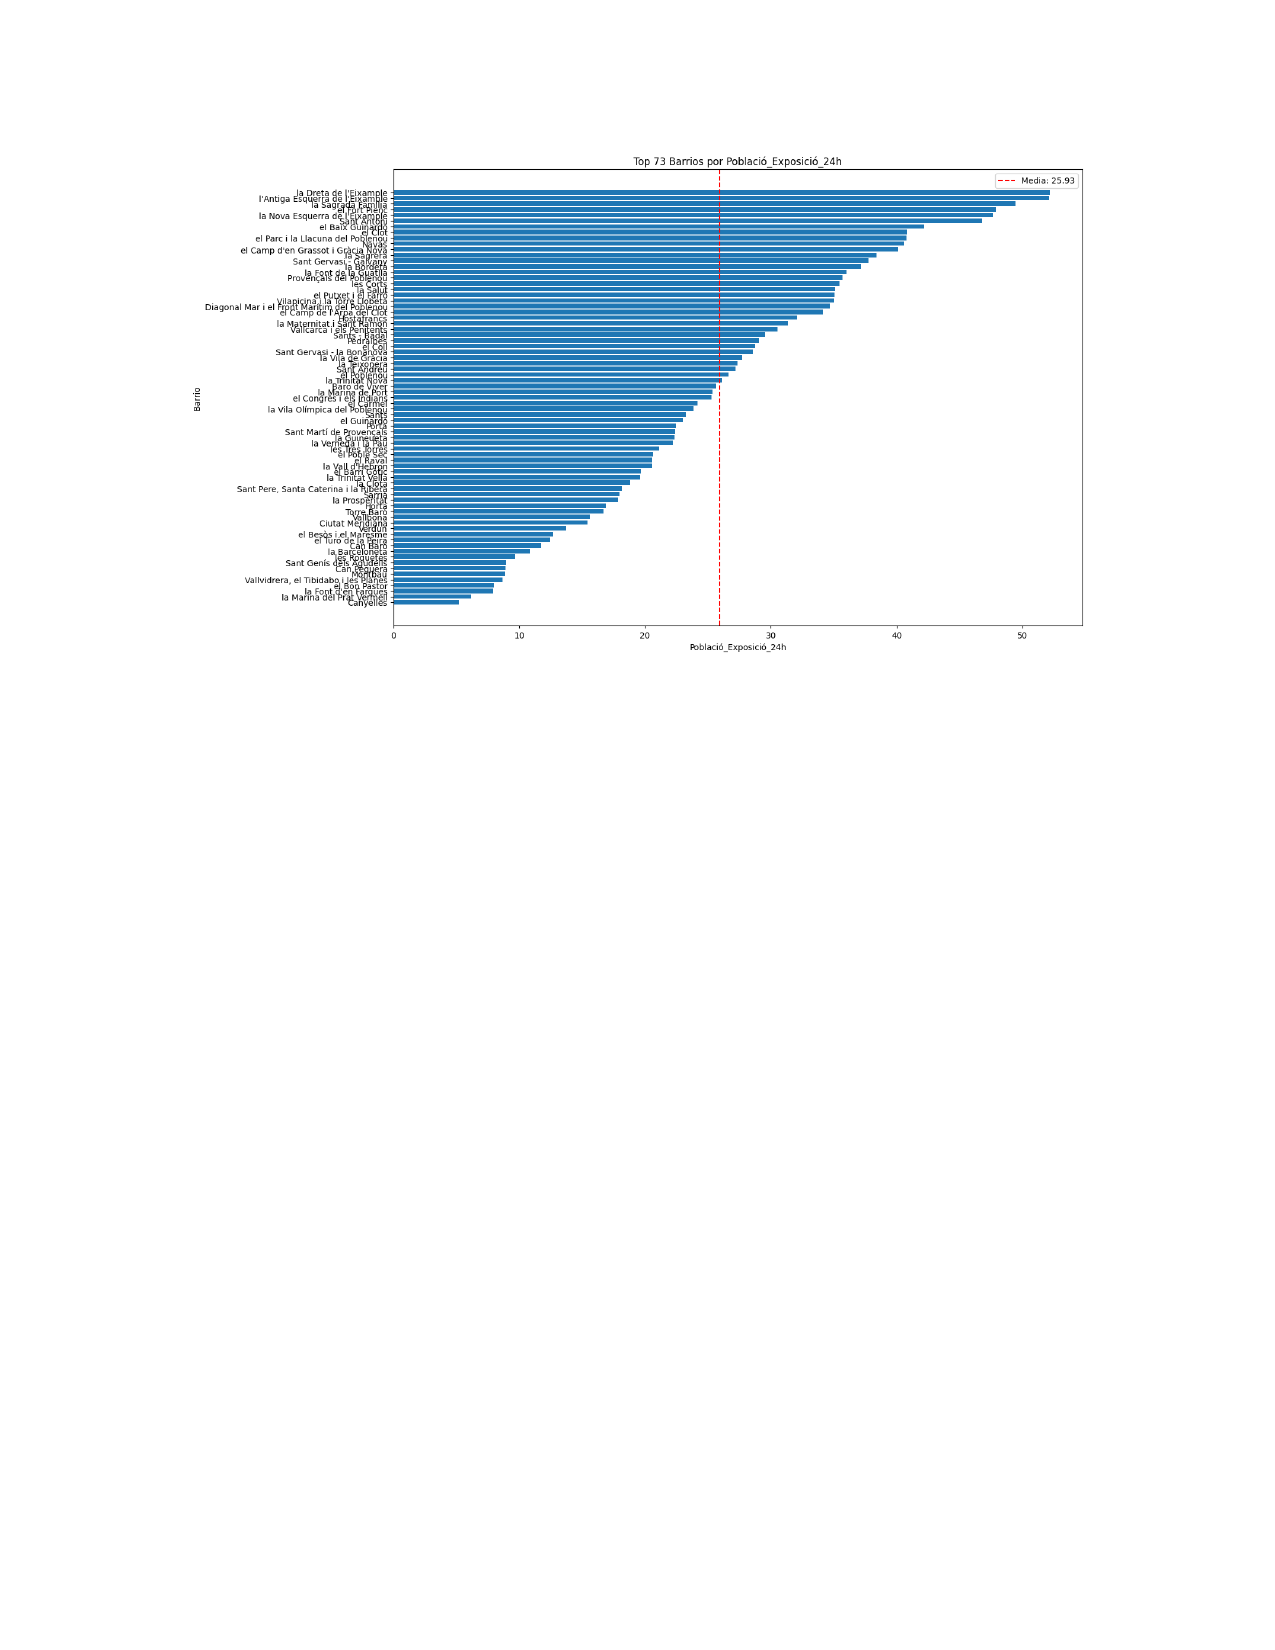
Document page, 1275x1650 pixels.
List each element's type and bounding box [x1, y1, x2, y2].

picture [187, 150, 1088, 657]
